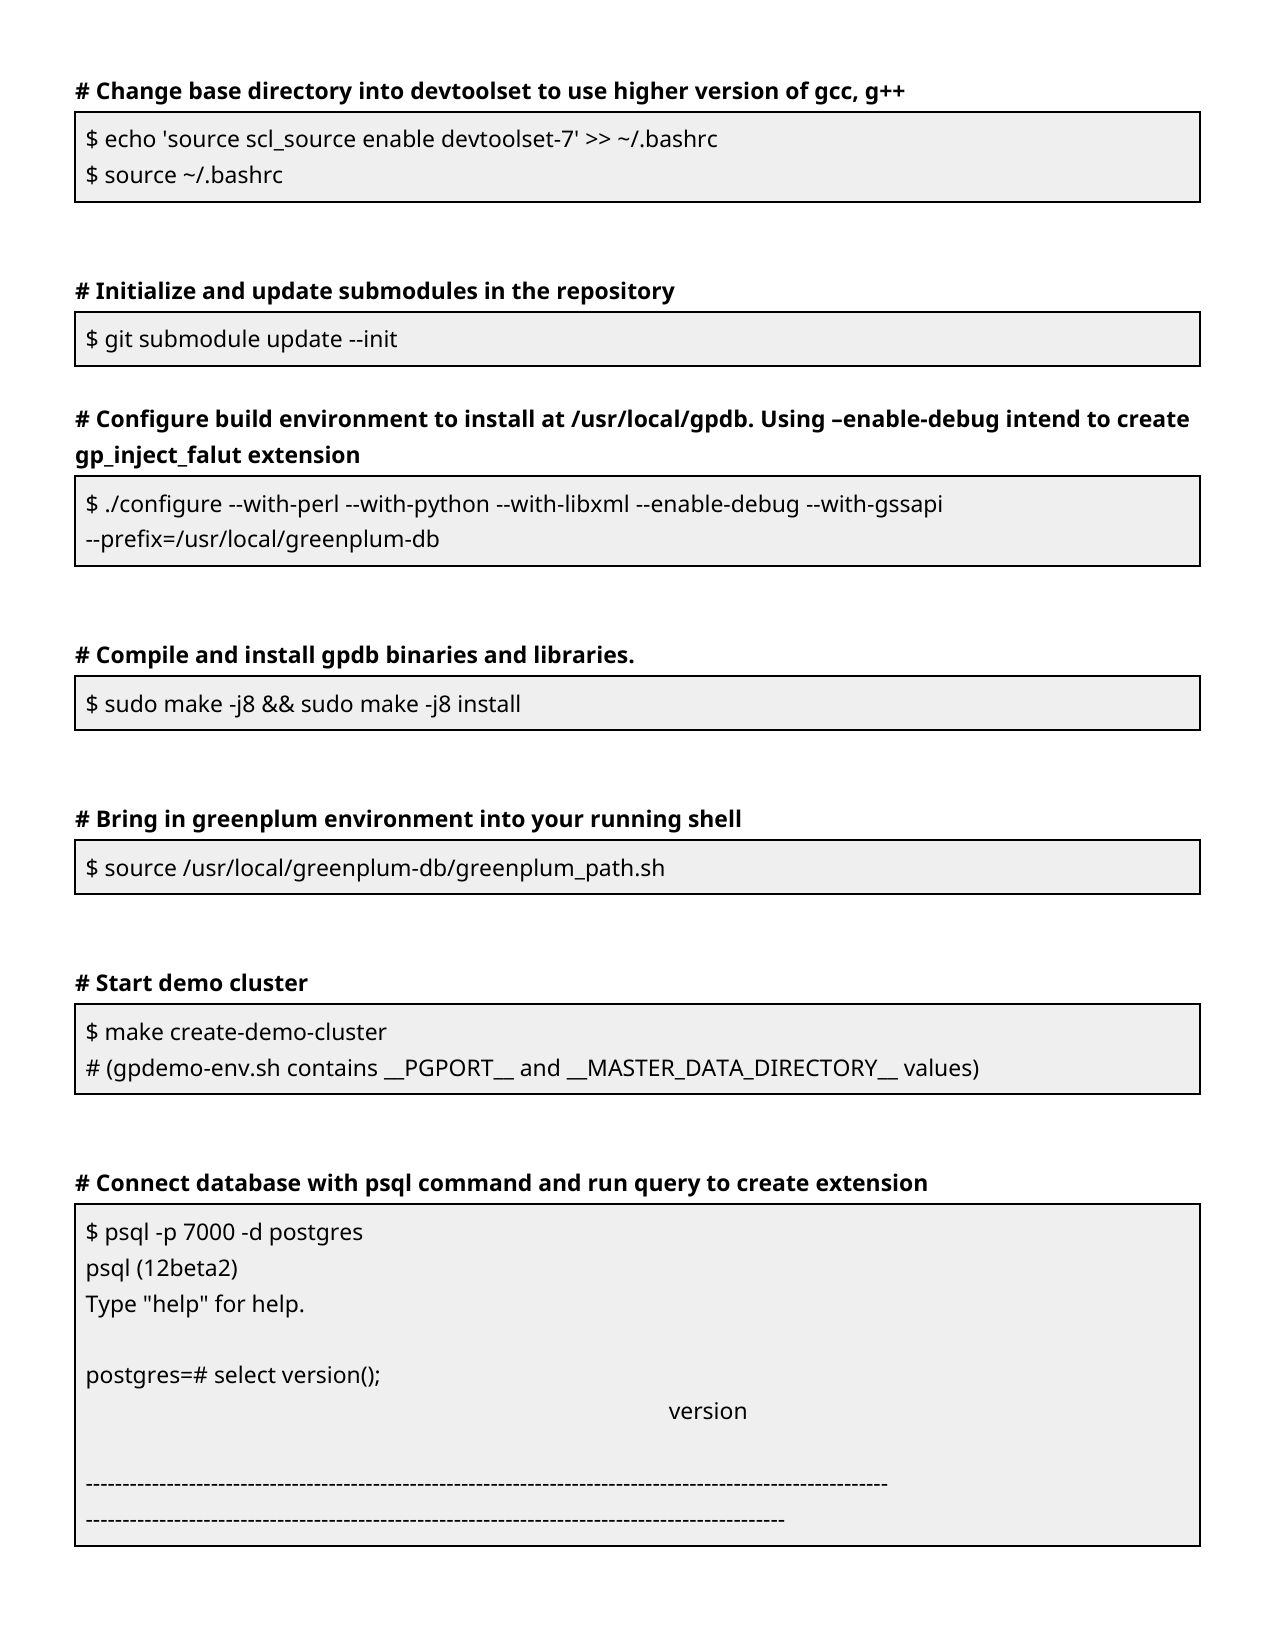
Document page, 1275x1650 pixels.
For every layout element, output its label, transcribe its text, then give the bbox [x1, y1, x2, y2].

text # Configure build environment to install at /usr/local/gpdb. Using –enable-debug intend to create gp_inject_falut extension [75, 403, 1200, 470]
text # Initialize and update submodules in the repository [75, 275, 1200, 306]
text # Connect database with psql command and run query to create extension [75, 1167, 1200, 1198]
text # Change base directory into devtoolset to use higher version of gcc, g++ [75, 75, 1200, 106]
text # Bring in greenplum environment into your running shell [75, 803, 1200, 834]
table_header $ git submodule update --init [76, 313, 1199, 365]
table_header $ psql -p 7000 -d postgres psql (12beta2) Type "help" for help. postgres=# select version(); version [76, 1205, 1199, 1545]
table_header $ make create-demo-cluster # (gpdemo-env.sh contains __PGPORT__ and __MASTER_DATA_DIRECTORY__ values) [76, 1005, 1199, 1093]
text # Start demo cluster [75, 967, 1200, 998]
table_header $ sudo make -j8 && sudo make -j8 install [76, 677, 1199, 729]
table_header $ source /usr/local/greenplum-db/greenplum_path.sh [76, 841, 1199, 893]
text # Compile and install gpdb binaries and libraries. [75, 639, 1200, 670]
table_header $ ./configure --with-perl --with-python --with-libxml --enable-debug --with-gssapi --prefix=/usr/local/greenplum-db [76, 477, 1199, 565]
table_header $ echo 'source scl_source enable devtoolset-7' >> ~/.bashrc $ source ~/.bashrc [76, 113, 1199, 201]
